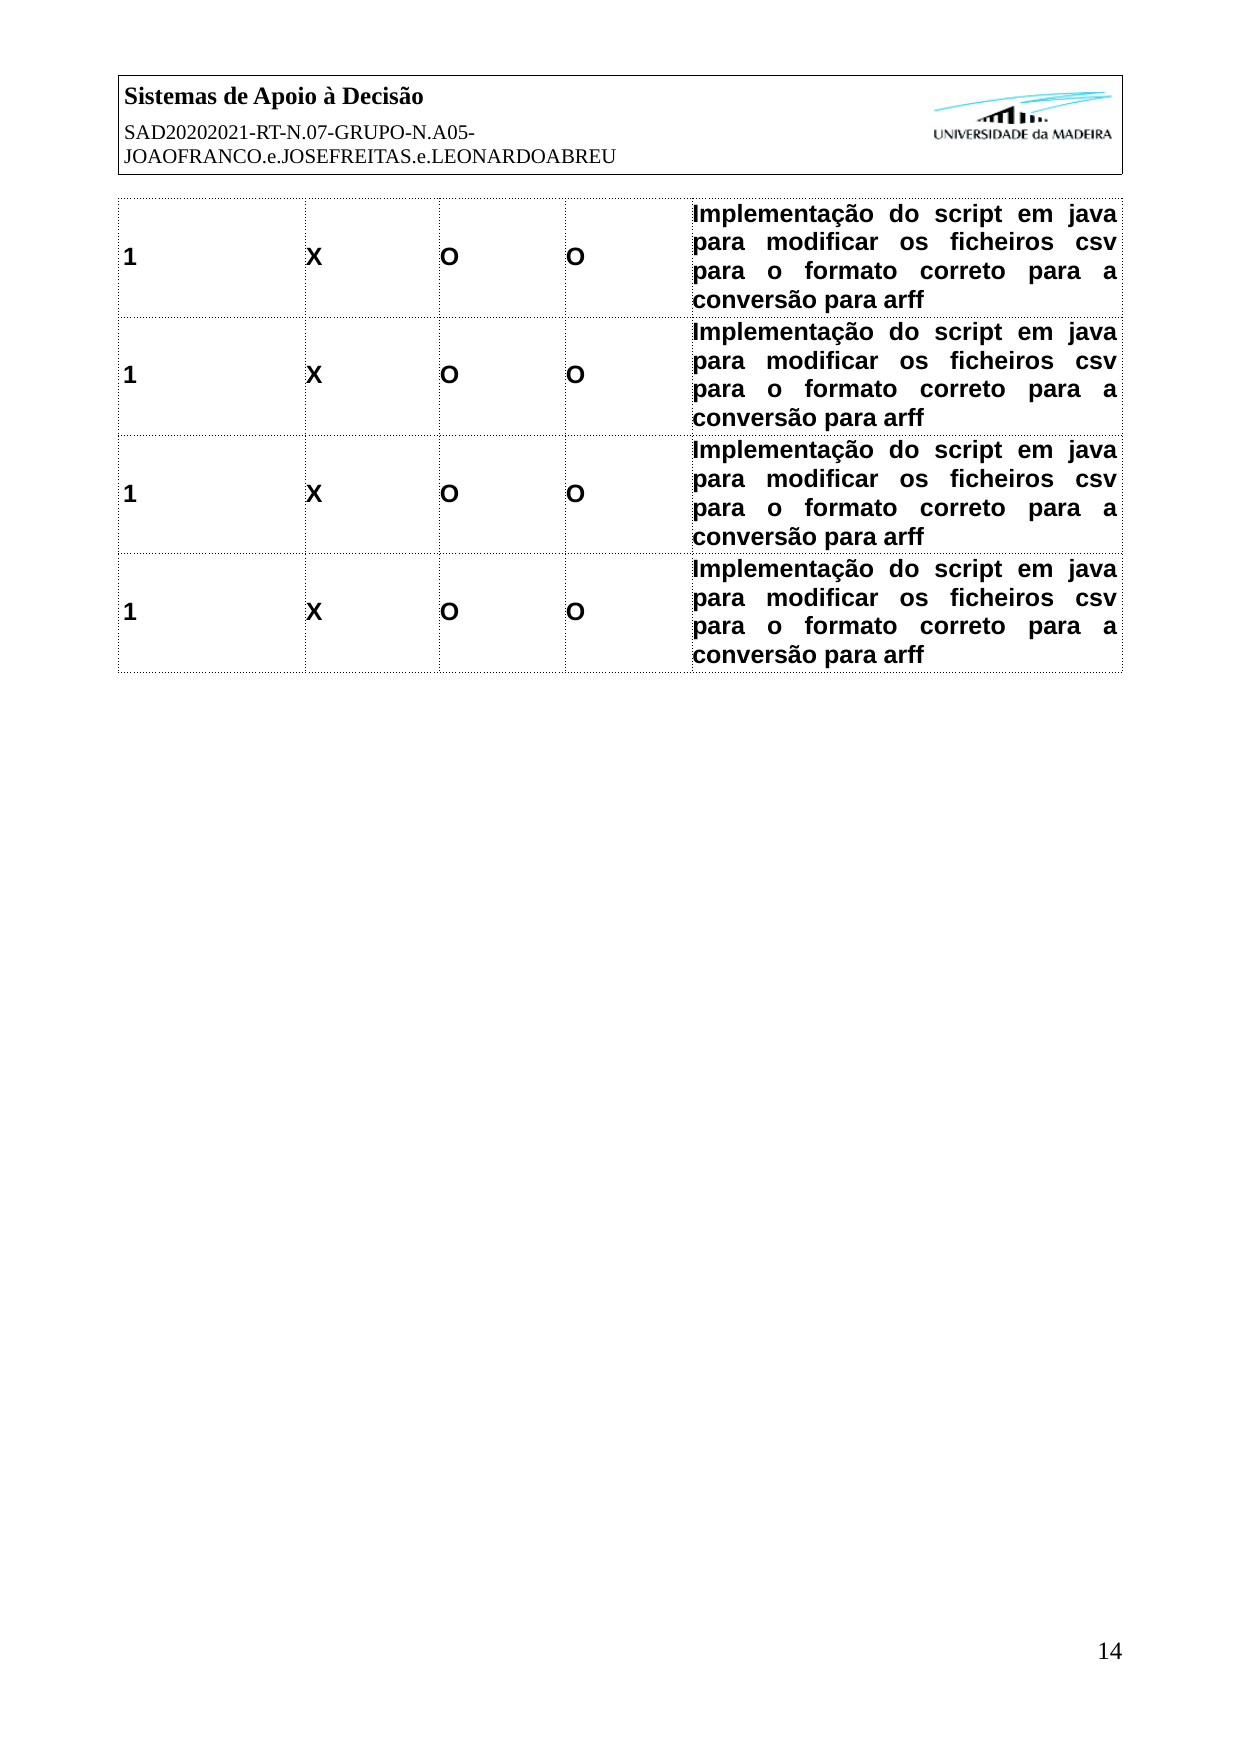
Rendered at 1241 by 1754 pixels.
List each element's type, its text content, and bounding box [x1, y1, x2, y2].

table_cell Implementação do script em java para modificar os ficheiros csv para o formato correto para a conversão para arff [692, 198, 1122, 316]
table_cell X [306, 198, 439, 316]
table_cell O [566, 316, 692, 435]
table_cell 1 [118, 198, 306, 316]
table_cell 1 [118, 316, 306, 435]
table_cell 1 [118, 553, 306, 672]
table_cell O [566, 198, 692, 316]
table_cell Implementação do script em java para modificar os ficheiros csv para o formato correto para a conversão para arff [692, 316, 1122, 435]
table_cell Implementação do script em java para modificar os ficheiros csv para o formato correto para a conversão para arff [692, 553, 1122, 672]
table_cell 1 [118, 435, 306, 553]
table_cell X [306, 435, 439, 553]
table_cell O [440, 316, 566, 435]
table_cell O [440, 198, 566, 316]
table_cell O [566, 553, 692, 672]
table_cell Implementação do script em java para modificar os ficheiros csv para o formato correto para a conversão para arff [692, 435, 1122, 553]
table_cell X [306, 553, 439, 672]
table_cell O [566, 435, 692, 553]
table_cell O [440, 553, 566, 672]
table_cell O [440, 435, 566, 553]
table_cell X [306, 316, 439, 435]
